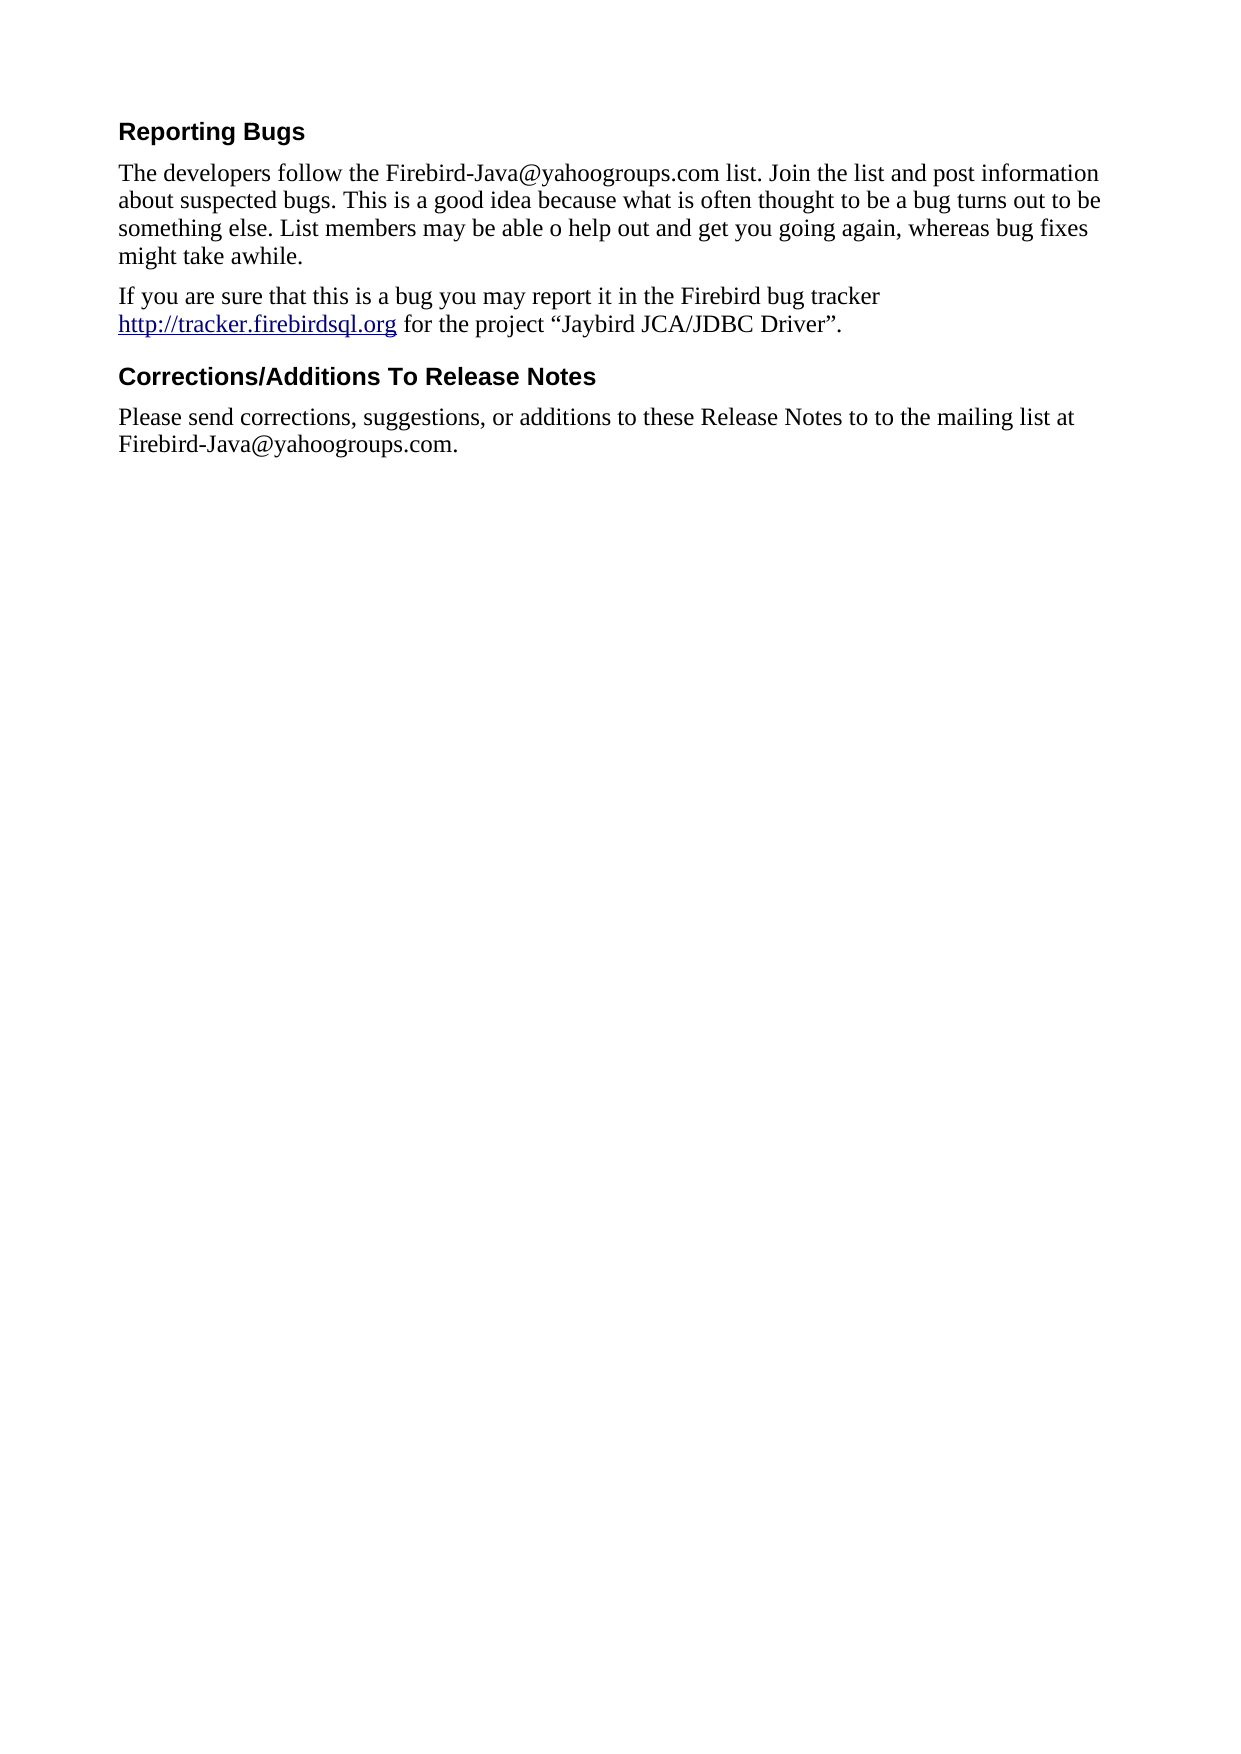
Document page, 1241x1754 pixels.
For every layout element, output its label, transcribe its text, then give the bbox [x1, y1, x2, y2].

subtitle Corrections/Additions To Release Notes [118, 362, 1122, 390]
text Please send corrections, suggestions, or additions to these Release Notes to to the mailing list at Firebird-Java@yahoogroups.com. [118, 403, 1122, 458]
text If you are sure that this is a bug you may report it in the Firebird bug tracker http://tracker.firebirdsql.org for the project “Jaybird JCA/JDBC Driver”. [118, 282, 1122, 337]
subtitle Reporting Bugs [118, 118, 1122, 146]
text The developers follow the Firebird-Java@yahoogroups.com list. Join the list and post information about suspected bugs. This is a good idea because what is often thought to be a bug turns out to be something else. List members may be able o help out and get you going again, whereas bug fixes might take awhile. [118, 159, 1122, 269]
